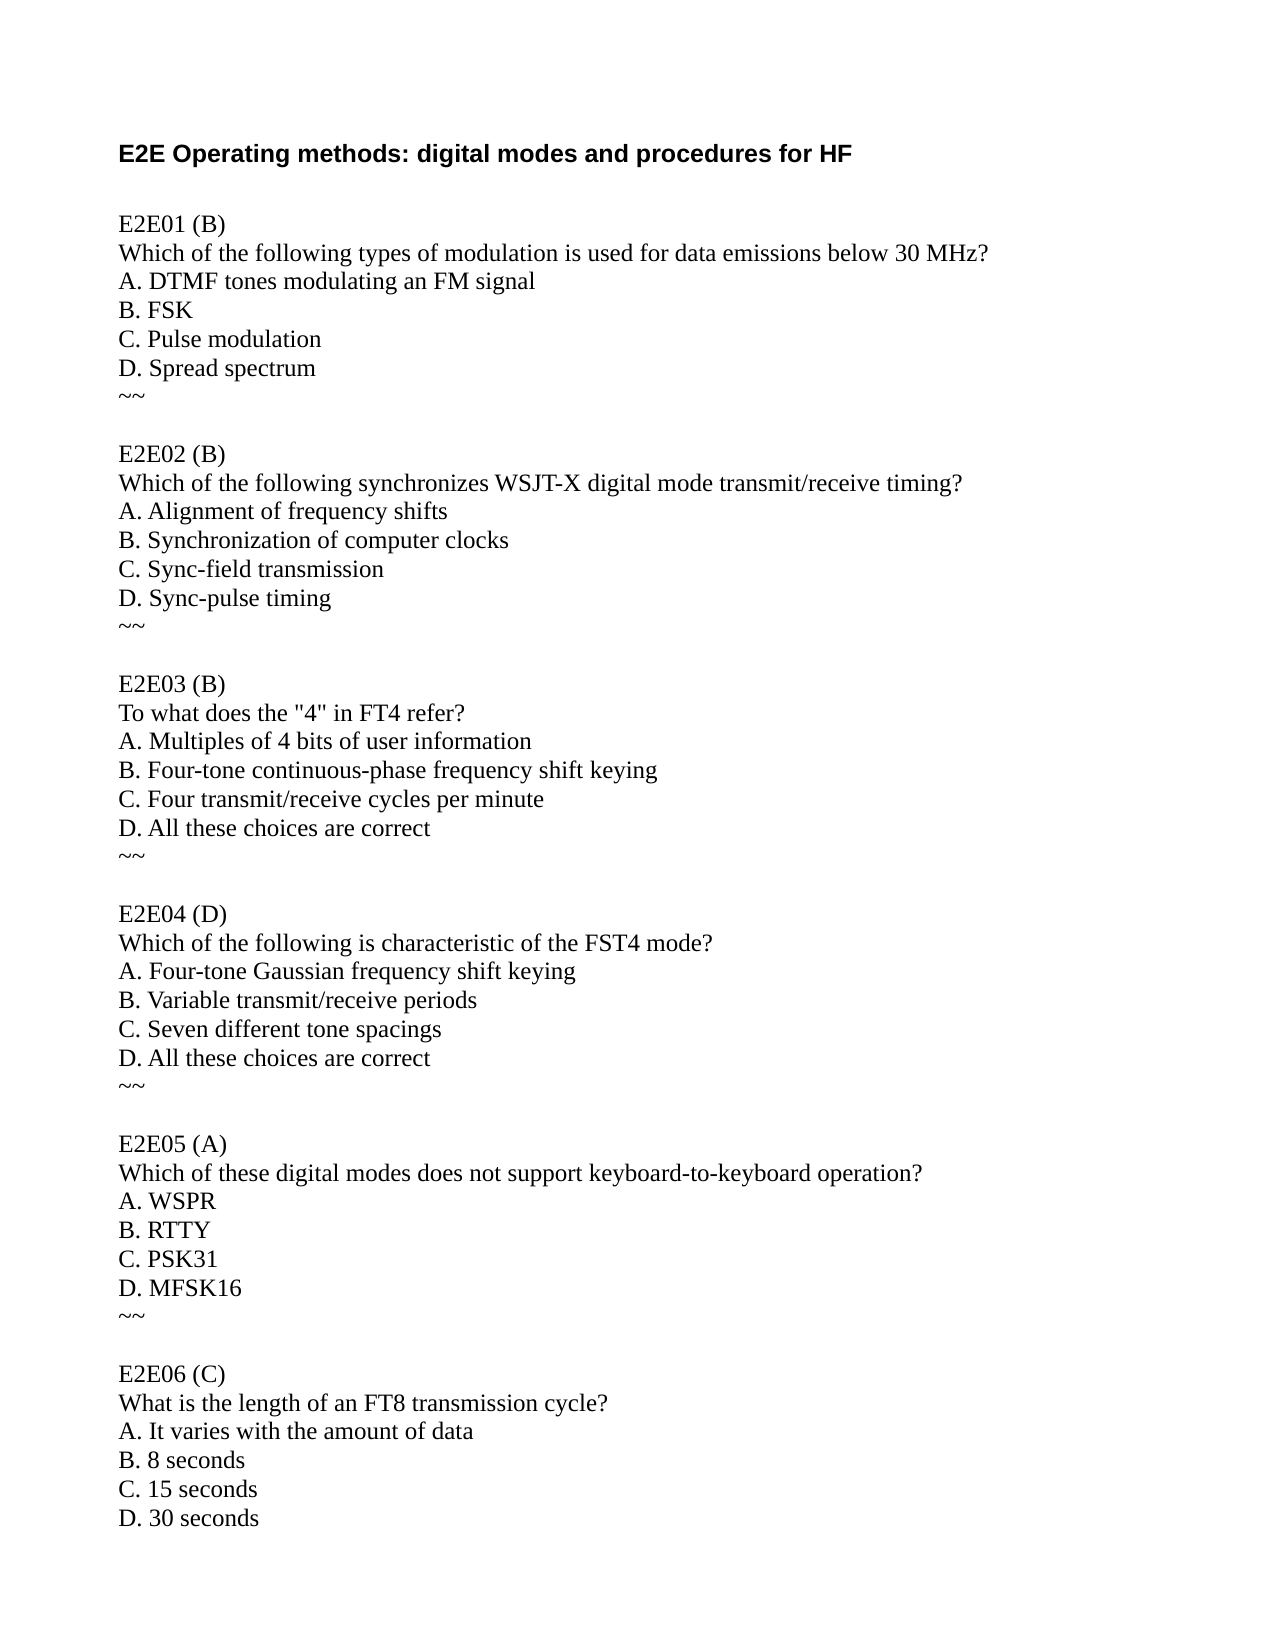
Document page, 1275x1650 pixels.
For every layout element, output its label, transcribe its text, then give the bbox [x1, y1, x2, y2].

text ~~ [118, 1301, 1157, 1330]
text What is the length of an FT8 transmission cycle? [118, 1388, 1157, 1416]
text E2E02 (B) [118, 439, 1157, 468]
text D. Sync-pulse timing [118, 583, 1157, 611]
text D. Spread spectrum [118, 353, 1157, 381]
text Which of the following types of modulation is used for data emissions below 30 MHz? [118, 238, 1157, 266]
text ~~ [118, 1071, 1157, 1100]
text B. FSK [118, 295, 1157, 324]
text A. It varies with the amount of data [118, 1416, 1157, 1445]
text ~~ [118, 611, 1157, 640]
text C. Seven different tone spacings [118, 1014, 1157, 1043]
text C. Pulse modulation [118, 324, 1157, 353]
text E2E04 (D) [118, 899, 1157, 928]
text B. Variable transmit/receive periods [118, 985, 1157, 1014]
text D. All these choices are correct [118, 813, 1157, 841]
text B. RTTY [118, 1215, 1157, 1244]
text C. Sync-field transmission [118, 554, 1157, 583]
text A. Multiples of 4 bits of user information [118, 726, 1157, 755]
text A. Four-tone Gaussian frequency shift keying [118, 956, 1157, 985]
text To what does the "4" in FT4 refer? [118, 698, 1157, 726]
text Which of the following synchronizes WSJT-X digital mode transmit/receive timing? [118, 468, 1157, 496]
subtitle E2E Operating methods: digital modes and procedures for HF [118, 139, 1157, 168]
text B. 8 seconds [118, 1445, 1157, 1474]
text C. Four transmit/receive cycles per minute [118, 784, 1157, 813]
text D. MFSK16 [118, 1273, 1157, 1301]
text B. Synchronization of computer clocks [118, 525, 1157, 554]
text A. DTMF tones modulating an FM signal [118, 266, 1157, 295]
text Which of the following is characteristic of the FST4 mode? [118, 928, 1157, 956]
text A. WSPR [118, 1186, 1157, 1215]
text E2E06 (C) [118, 1359, 1157, 1388]
text E2E01 (B) [118, 209, 1157, 238]
text C. 15 seconds [118, 1474, 1157, 1503]
text E2E05 (A) [118, 1129, 1157, 1158]
text C. PSK31 [118, 1244, 1157, 1273]
text ~~ [118, 381, 1157, 410]
text B. Four-tone continuous-phase frequency shift keying [118, 755, 1157, 784]
text D. All these choices are correct [118, 1043, 1157, 1071]
text Which of these digital modes does not support keyboard-to-keyboard operation? [118, 1158, 1157, 1186]
text D. 30 seconds [118, 1503, 1157, 1531]
text ~~ [118, 841, 1157, 870]
text A. Alignment of frequency shifts [118, 496, 1157, 525]
text E2E03 (B) [118, 669, 1157, 698]
